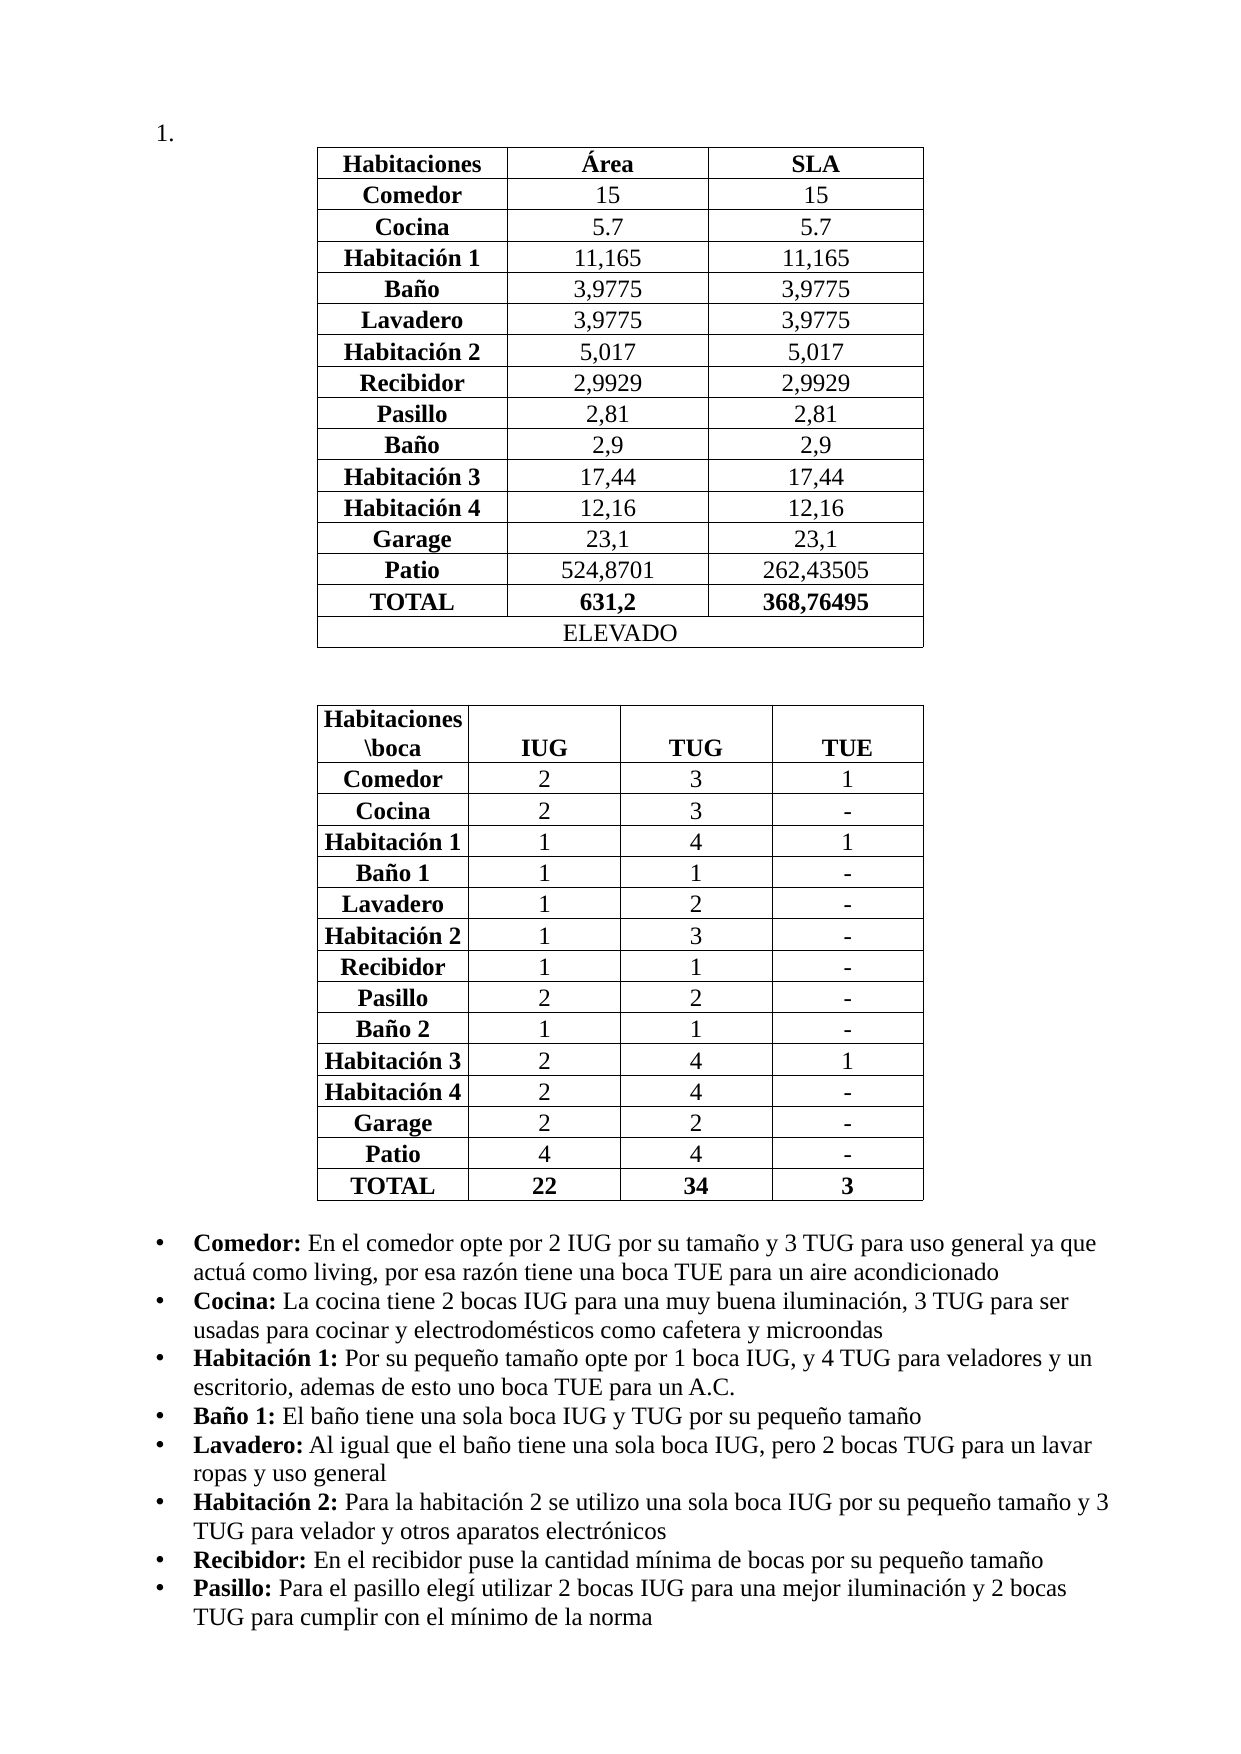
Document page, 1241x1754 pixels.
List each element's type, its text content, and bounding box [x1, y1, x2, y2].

table_cell 1 [621, 857, 772, 887]
table_cell 1 [621, 951, 772, 981]
table_cell 1 [469, 888, 620, 918]
table_cell 4 [621, 1076, 772, 1106]
table_cell Baño 2 [318, 1013, 468, 1043]
table_cell 4 [621, 1044, 772, 1074]
table_cell 17,44 [508, 460, 708, 491]
table_cell Habitación 3 [318, 1044, 468, 1074]
table_cell 1 [469, 1013, 620, 1043]
table_cell - [773, 951, 923, 981]
table_cell 23,1 [508, 523, 708, 553]
table_cell 15 [709, 179, 923, 209]
table_cell - [773, 919, 923, 949]
list Cocina: La cocina tiene 2 bocas IUG para una muy buena iluminación, 3 TUG para ser usadas para cocinar y electrodomésticos como cafetera y microondas [156, 1286, 1122, 1343]
table_cell - [773, 857, 923, 887]
table_header Habitaciones\boca [318, 706, 468, 762]
table_cell 1 [773, 1044, 923, 1074]
table_cell Habitación 2 [318, 335, 507, 366]
table_cell Pasillo [318, 398, 507, 428]
table_cell 2,9929 [508, 367, 708, 397]
table_cell 1 [773, 826, 923, 856]
table_header Habitaciones [318, 148, 507, 178]
table_cell 4 [621, 1138, 772, 1168]
table_cell 524,8701 [508, 554, 708, 584]
table_cell 3 [621, 794, 772, 824]
table_cell 3 [621, 763, 772, 793]
table_cell Baño [318, 273, 507, 303]
table_cell 3,9775 [709, 304, 923, 334]
table_cell 631,2 [508, 585, 708, 616]
table_cell Recibidor [318, 367, 507, 397]
table_cell Baño 1 [318, 857, 468, 887]
table_cell - [773, 794, 923, 824]
table_cell Habitación 4 [318, 1076, 468, 1106]
table_cell - [773, 1076, 923, 1106]
list Pasillo: Para el pasillo elegí utilizar 2 bocas IUG para una mejor iluminación y 2 bocas TUG para cumplir con el mínimo de la norma [156, 1573, 1122, 1631]
table_cell Cocina [318, 794, 468, 824]
table_header TUG [621, 706, 772, 762]
table_cell Habitación 2 [318, 919, 468, 949]
table_cell Habitación 1 [318, 242, 507, 272]
table_cell 2,9 [709, 429, 923, 459]
table_header Área [508, 148, 708, 178]
table_cell Pasillo [318, 982, 468, 1012]
table_cell Cocina [318, 210, 507, 241]
table_cell ELEVADO [318, 617, 923, 647]
list Comedor: En el comedor opte por 2 IUG por su tamaño y 3 TUG para uso general ya que actuá como living, por esa razón tiene una boca TUE para un aire acondicionado [156, 1228, 1122, 1286]
table_cell 3,9775 [508, 273, 708, 303]
table_cell 2 [469, 1076, 620, 1106]
table_cell 2 [469, 982, 620, 1012]
table_cell Lavadero [318, 888, 468, 918]
table_header TUE [773, 706, 923, 762]
table_cell Habitación 1 [318, 826, 468, 856]
table_cell 2 [469, 794, 620, 824]
table_cell 1 [469, 919, 620, 949]
table_cell 23,1 [709, 523, 923, 553]
table_cell - [773, 1013, 923, 1043]
table_header IUG [469, 706, 620, 762]
table_cell 5.7 [508, 210, 708, 241]
table_cell 5,017 [709, 335, 923, 366]
table_cell 2,81 [709, 398, 923, 428]
table_cell 5,017 [508, 335, 708, 366]
table_cell 1 [773, 763, 923, 793]
table_cell TOTAL [318, 585, 507, 616]
table_cell Comedor [318, 763, 468, 793]
table_cell Comedor [318, 179, 507, 209]
table_cell 5.7 [709, 210, 923, 241]
table_cell 1 [469, 951, 620, 981]
table_cell 1 [621, 1013, 772, 1043]
table_cell 22 [469, 1169, 620, 1199]
table_cell 2 [621, 1107, 772, 1137]
table_cell 2 [469, 1044, 620, 1074]
table_cell 4 [621, 826, 772, 856]
table_cell 11,165 [508, 242, 708, 272]
table_cell Baño [318, 429, 507, 459]
table_cell 4 [469, 1138, 620, 1168]
table_cell 2 [621, 888, 772, 918]
table_cell Patio [318, 554, 507, 584]
table_cell - [773, 982, 923, 1012]
table_cell 2,81 [508, 398, 708, 428]
list Habitación 2: Para la habitación 2 se utilizo una sola boca IUG por su pequeño tamaño y 3 TUG para velador y otros aparatos electrónicos [156, 1487, 1122, 1545]
table_cell Habitación 4 [318, 492, 507, 522]
table_cell 34 [621, 1169, 772, 1199]
table_cell 11,165 [709, 242, 923, 272]
table_cell 3 [773, 1169, 923, 1199]
table_cell 3,9775 [508, 304, 708, 334]
list Habitación 1: Por su pequeño tamaño opte por 1 boca IUG, y 4 TUG para veladores y un escritorio, ademas de esto uno boca TUE para un A.C. [156, 1343, 1122, 1401]
table_cell 2 [469, 1107, 620, 1137]
table_cell Patio [318, 1138, 468, 1168]
table_header SLA [709, 148, 923, 178]
list Recibidor: En el recibidor puse la cantidad mínima de bocas por su pequeño tamaño [156, 1545, 1122, 1573]
table_cell - [773, 1107, 923, 1137]
table_cell 2,9929 [709, 367, 923, 397]
table_cell Lavadero [318, 304, 507, 334]
table_cell 1 [469, 826, 620, 856]
table_cell TOTAL [318, 1169, 468, 1199]
table_cell - [773, 1138, 923, 1168]
table_cell 368,76495 [709, 585, 923, 616]
table_cell 15 [508, 179, 708, 209]
list Baño 1: El baño tiene una sola boca IUG y TUG por su pequeño tamaño [156, 1401, 1122, 1430]
table_cell 2 [469, 763, 620, 793]
table_cell Garage [318, 1107, 468, 1137]
table_cell Garage [318, 523, 507, 553]
table_cell Recibidor [318, 951, 468, 981]
table_cell 262,43505 [709, 554, 923, 584]
table_cell Habitación 3 [318, 460, 507, 491]
table_cell 2 [621, 982, 772, 1012]
table_cell 1 [469, 857, 620, 887]
list Lavadero: Al igual que el baño tiene una sola boca IUG, pero 2 bocas TUG para un lavar ropas y uso general [156, 1430, 1122, 1487]
table_cell 12,16 [508, 492, 708, 522]
table_cell - [773, 888, 923, 918]
table_cell 17,44 [709, 460, 923, 491]
table_cell 2,9 [508, 429, 708, 459]
table_cell 12,16 [709, 492, 923, 522]
table_cell 3 [621, 919, 772, 949]
table_cell 3,9775 [709, 273, 923, 303]
